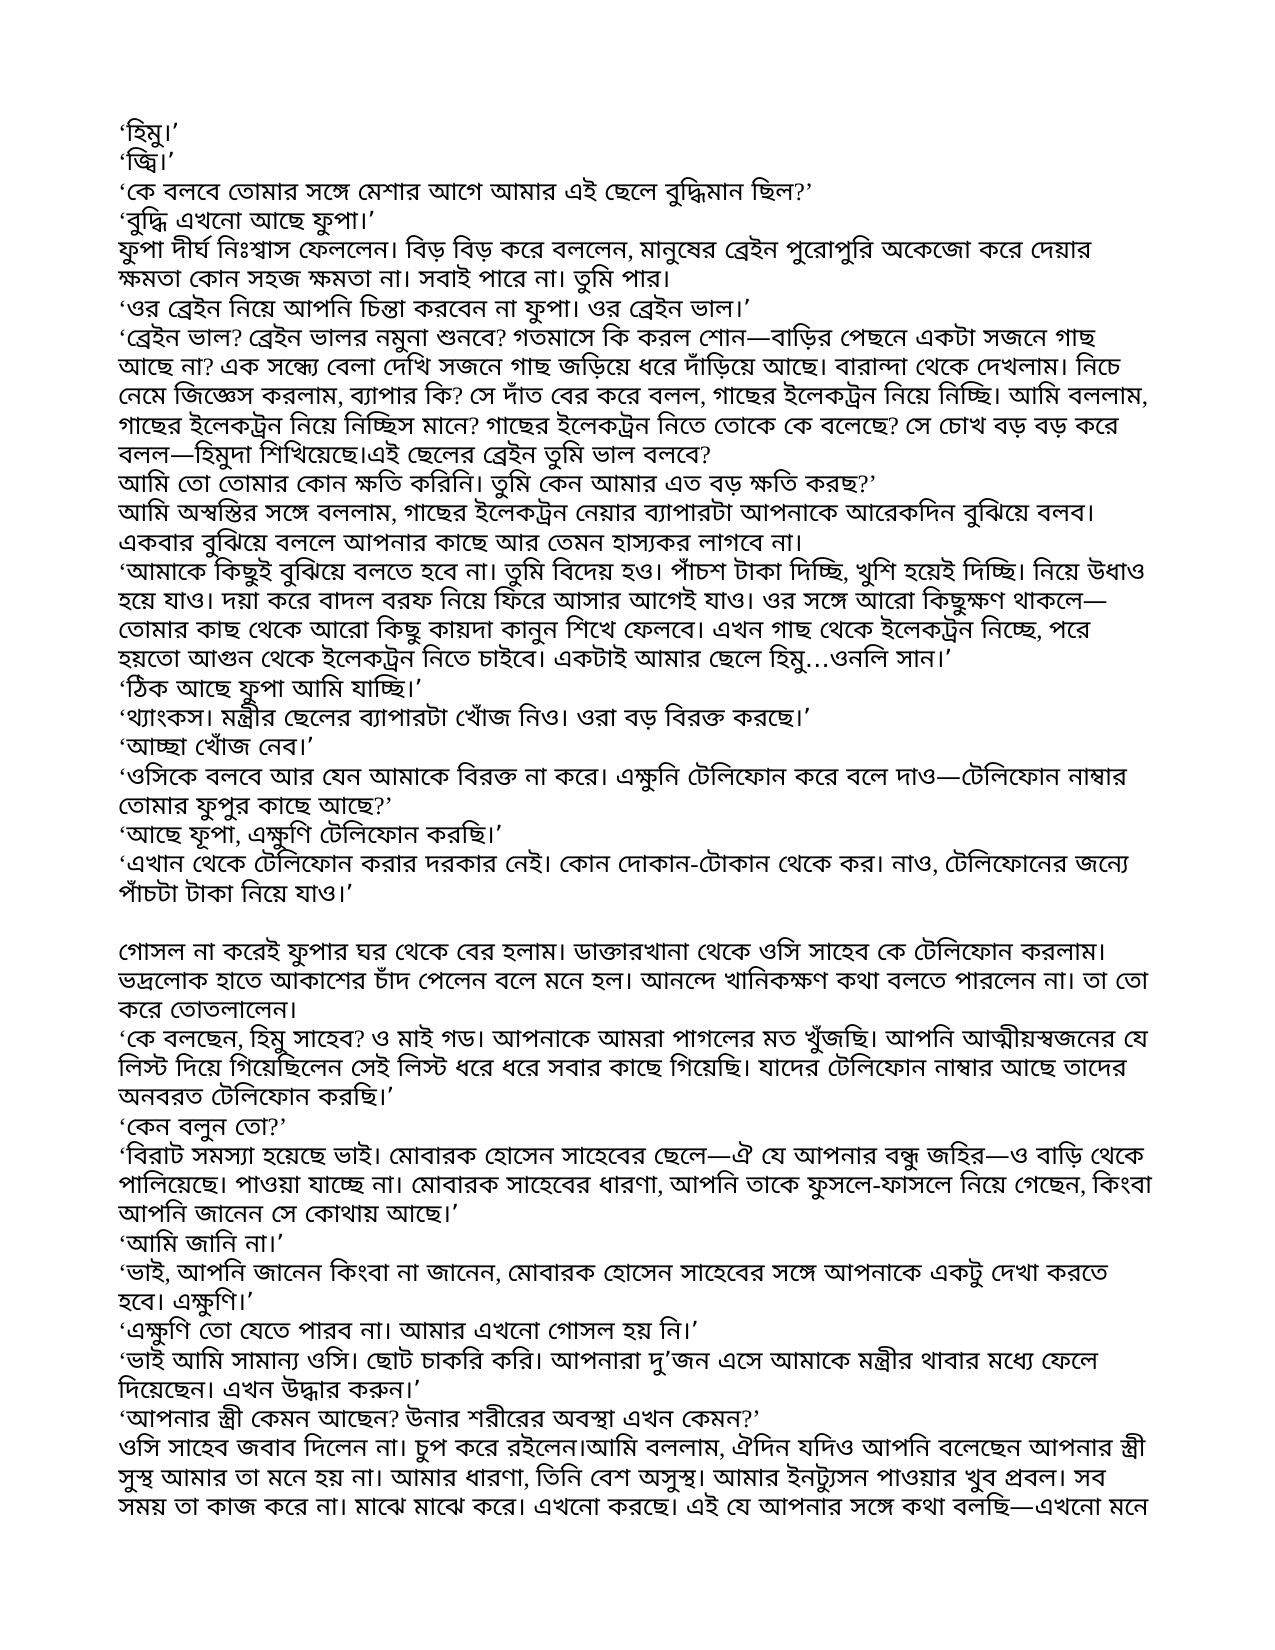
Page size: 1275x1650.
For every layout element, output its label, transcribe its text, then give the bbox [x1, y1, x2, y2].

text ‘ভাই, আপনি জানেন কিংবা না জানেন, মোবারক হোসেন সাহেবের সঙ্গে আপনাকে একটু দেখা করতে হবে। এক্ষুণি।’ [118, 1258, 1157, 1316]
text আমি তো তোমার কোন ক্ষতি করিনি। তুমি কেন আমার এত বড় ক্ষতি করছ?’ [118, 469, 1157, 498]
text ‘হিমু।’ [129, 118, 1157, 147]
text ‘আমাকে কিছুই বুঝিয়ে বলতে হবে না। ‍তুমি বিদেয় হও। পাঁচশ টাকা দিচ্ছি, খুশি হয়েই দিচ্ছি। নিয়ে উধাও হয়ে যাও। দয়া করে বাদল বরফ নিয়ে ফিরে আসার আগেই যাও। ওর সঙ্গে আরো কিছুক্ষণ থাকলে—তোমার কাছ থেকে আরো কিছু কায়দা কানুন শিখে ফেলবে। এখন গাছ থেকে ইলেকট্রন নিচ্ছে, পরে হয়তো আগুন থেকে ইলেকট্রন নিতে চাইবে। একটাই আমার ছেলে হিমু…ওনলি সান।’ [118, 557, 1157, 674]
text ‘এখান থেকে টেলিফোন করার দরকার নেই। কোন দোকান-টোকান থেকে কর। নাও, টেলিফোনের জন্যে পাঁচটা টাকা নিয়ে যাও।’ [118, 849, 1157, 908]
text ‘বুদ্ধি এখনো আছে ফুপা।’ [118, 206, 146, 235]
text গোসল না করেই ফুপার ঘর থেকে বের হলাম। ডাক্তারখানা থেকে ওসি সাহেব কে টেলিফোন করলাম। ভদ্রলোক হাতে আকাশের চাঁদ পেলেন বলে মনে হল। আনন্দে খানিকক্ষণ কথা বলতে পারলেন না। তা তো করে তোতলালেন। [118, 937, 1157, 1024]
text ‘এক্ষুণি তো যেতে পারব না। আমার এখনো গোসল হয় নি।’ [118, 1316, 173, 1346]
text ‘কে বলবে তোমার সঙ্গে মেশার আগে আমার এই ছেলে বুদ্ধিমান ছিল?’ [678, 177, 1157, 206]
text ‘ব্রেইন ভাল? ব্রেইন ভালর নমুনা শুনবে? গতমাসে কি করল শোন—বাড়ির পেছনে একটা সজনে গাছ আছে না? এক সন্ধ্যে বেলা দেখি সজনে গাছ জড়িয়ে ধরে দাঁড়িয়ে আছে। বারান্দা থেকে দেখলাম। নিচে নেমে জিজ্ঞেস করলাম, ব্যাপার কি? সে দাঁত বের করে বলল, গাছের ইলেকট্রন নিয়ে নিচ্ছি। আমি বললাম, গাছের ইলেকট্রন নিয়ে নিচ্ছিস মানে? গাছের ইলেকট্রন নিতে তোকে কে বলেছে? সে চোখ বড় বড় করে বলল—হিমুদা শিখিয়েছে।এই ছেলের ব্রেইন তুমি ভাল বলবে? [118, 323, 1157, 469]
text ‘এক্ষুণি তো যেতে পারব না। আমার এখনো গোসল হয় নি।’ [157, 1316, 1157, 1346]
text ‘ঠিক আছে ফুপা আমি যাচ্ছি।’ [118, 674, 1157, 703]
text ‘আচ্ছা খোঁজ নেব।’ [118, 732, 1157, 762]
text ‘হিমু।’ [118, 118, 158, 147]
text ‘আপনার স্ত্রী কেমন আছেন? উনার শরীরের অবস্থা এখন কেমন?’ [118, 1404, 1157, 1433]
text ‘আমি জানি না।’ [118, 1229, 1157, 1258]
text ওসি সাহেব জবাব দিলেন না। চুপ করে রইলেন।আমি বললাম, ঐদিন যদিও আপনি বলেছেন আপনার স্ত্রী সুস্থ আমার তা মনে হয় না। আমার ধারণা, তিনি বেশ অসুস্থ। আমার ইনট্যুসন পাওয়ার খুব প্রবল। সব সময় তা কাজ করে না। মাঝে মাঝে করে। এখনো করছে। এই যে আপনার সঙ্গে কথা বলছি—এখনো মনে [118, 1433, 1157, 1521]
text ‘ওর ব্রেইন নিয়ে আপনি চিন্তা করবেন না ফুপা। ওর ব্রেইন ভাল।’ [118, 294, 1157, 323]
text ফুপা দীর্ঘ নিঃশ্বাস ফেললেন। বিড় বিড় করে বললেন, মানুষের ব্রেইন পুরোপুরি অকেজো করে দেয়ার ক্ষমতা কোন সহজ ক্ষমতা না। সবাই পারে না। তুমি পার। [118, 235, 1157, 294]
text আমি অস্বস্তির সঙ্গে বললাম, গাছের ইলেকট্রন নেয়ার ব্যাপারটা আপনাকে আরেকদিন বুঝিয়ে বলব। একবার বুঝিয়ে বললে আপনার কাছে আর তেমন হাস্যকর লাগবে না। [118, 498, 1157, 557]
text ‘বিরাট সমস্যা হয়েছে ভাই। মোবারক হোসেন সাহেবের ছেলে—ঐ যে আপনার বন্ধু জহির—ও বাড়ি থেকে পালিয়েছে। পাওয়া যাচ্ছে না। মোবারক সাহেবের ধারণা, আপনি তাকে ফুসলে-ফাসলে নিয়ে গেছেন, কিংবা আপনি জানেন সে কোথায় আছে।’ [118, 1141, 1157, 1229]
text ‘ওসিকে বলবে আর যেন আমাকে বিরক্ত না করে। এক্ষুনি টেলিফোন করে বলে দাও—টেলিফোন নাম্বার তোমার ফুপুর কাছে আছে?’ [118, 762, 1157, 820]
text ‘জ্বি।’ [118, 147, 1157, 177]
text ‘আছে ফূপা, এক্ষুণি টেলিফোন করছি।’ [118, 820, 294, 849]
text ‘আছে ফূপা, এক্ষুণি টেলিফোন করছি।’ [281, 820, 1157, 849]
text ‘কে বলছেন, হিমু সাহেব? ও মাই গড। আপনাকে আমরা পাগলের মত খুঁজছি। আপনি আত্মীয়স্বজনের যে লিস্ট দিয়ে গিয়েছিলেন সেই লিস্ট ধরে ধরে সবার কাছে গিয়েছি। যাদের টেলিফোন নাম্বার আছে তাদের অনবরত টেলিফোন করছি।’ [118, 1024, 1157, 1112]
text ‘কে বলবে তোমার সঙ্গে মেশার আগে আমার এই ছেলে বুদ্ধিমান ছিল?’ [118, 177, 685, 206]
text ‘বুদ্ধি এখনো আছে ফুপা।’ [139, 206, 1157, 235]
text ‘ভাই আমি সামান্য ওসি। ছোট চাকরি করি। আপনারা দু’জন এসে আমাকে মন্ত্রীর থাবার মধ্যে ফেলে দিয়েছেন। এখন উদ্ধার করুন।’ [118, 1346, 1157, 1404]
text ‘কেন বলুন তো?’ [118, 1112, 1157, 1141]
text ‘থ্যাংকস। মন্ত্রীর ছেলের ব্যাপারটা খোঁজ নিও। ওরা বড় বিরক্ত করছে।’ [118, 703, 1157, 732]
